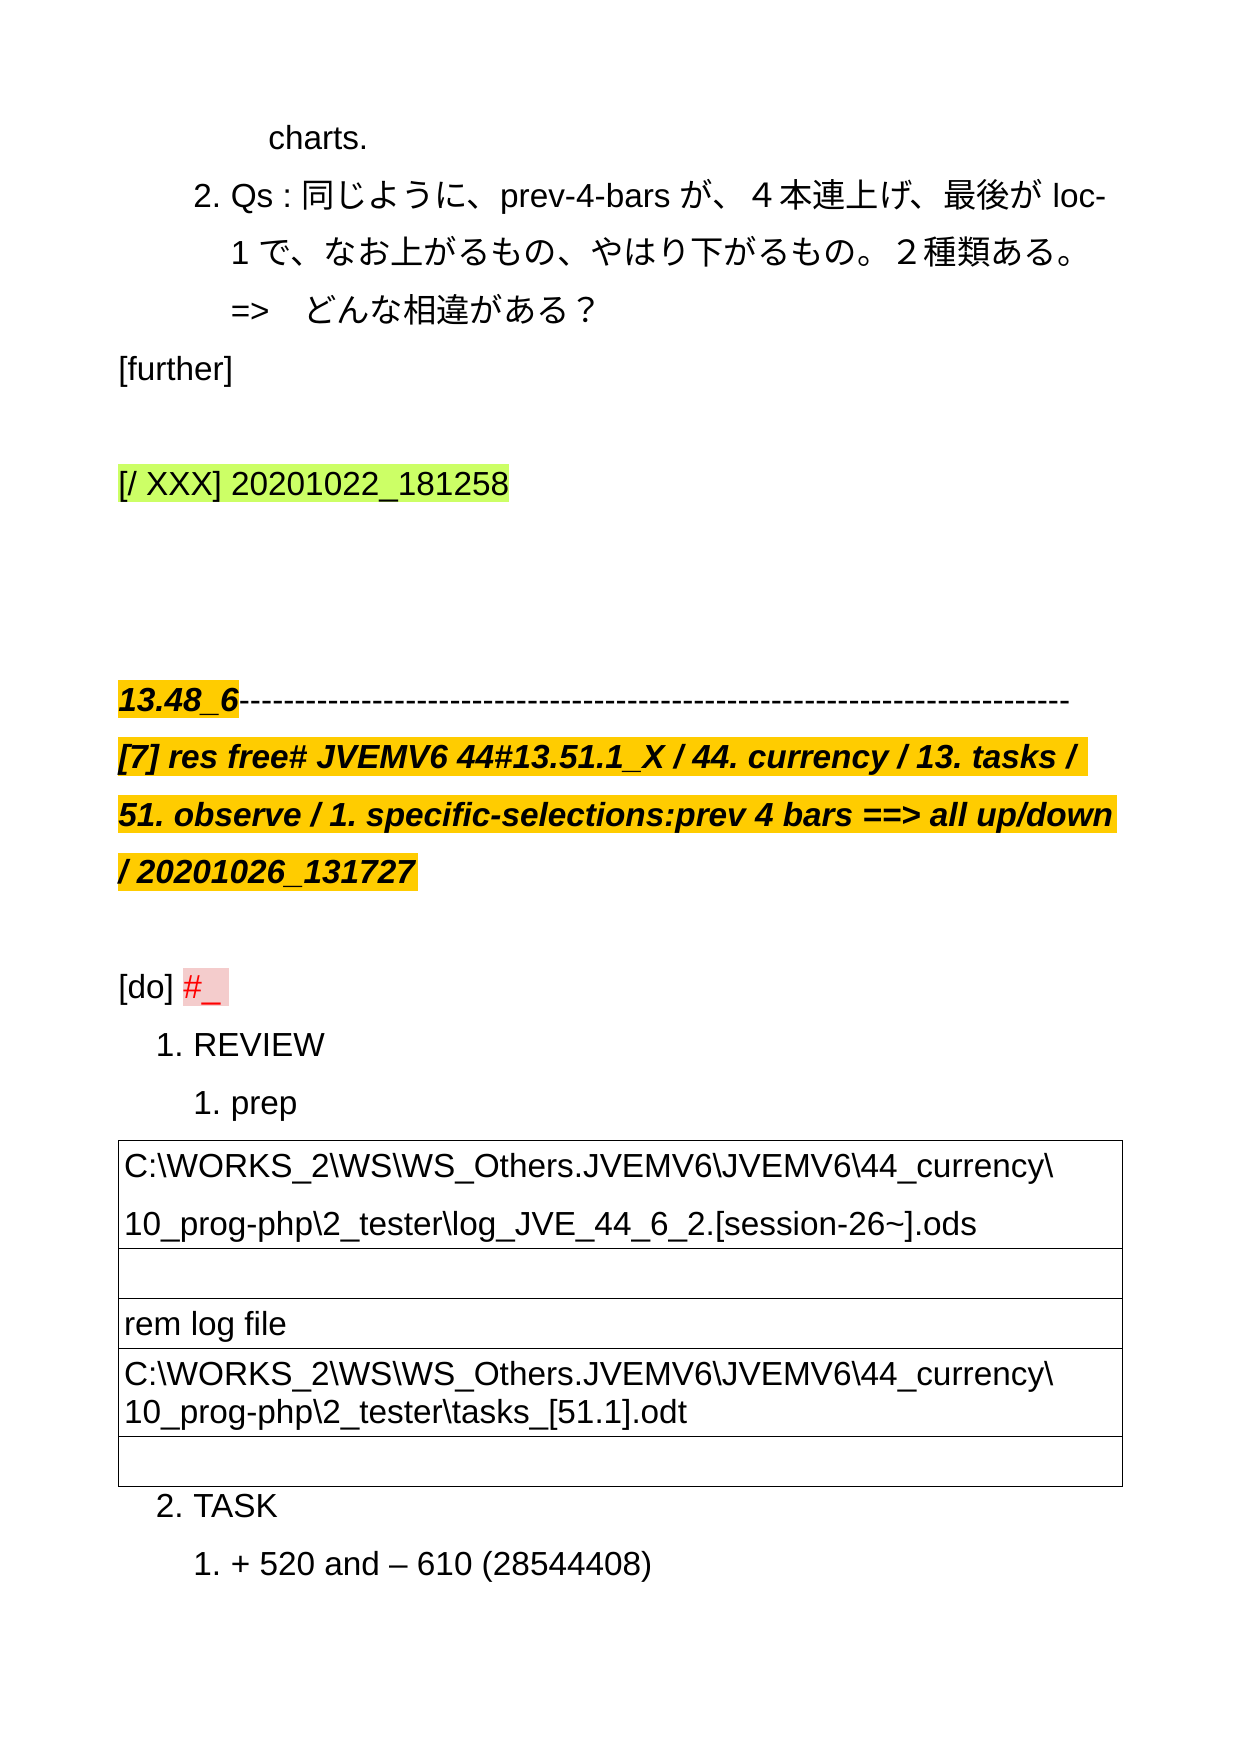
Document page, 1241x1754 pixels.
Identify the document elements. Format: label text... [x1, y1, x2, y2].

list + 520 and – 610 (28544408) [193, 1544, 1122, 1583]
list TASK [156, 1487, 1122, 1525]
table_cell rem log file [119, 1299, 1122, 1348]
text [/ XXX] 20201022_181258 [118, 406, 1122, 502]
text [do] #_ [118, 968, 1122, 1006]
list charts. [231, 118, 1122, 157]
table_cell [119, 1437, 1122, 1486]
text 13.48_6--------------------------------------------------------------------------- [118, 679, 1122, 718]
list Qs : 同じように、prev-4-bars が、４本連上げ、最後が loc-1 で、なお上がるもの、やはり下がるもの。２種類ある。 => どんな相違がある？ [193, 176, 1122, 329]
table_header C:\WORKS_2\WS\WS_Others.JVEMV6\JVEMV6\44_currency\10_prog-php\2_tester\log_JVE_44_6_2.[session-26~].ods [119, 1141, 1122, 1248]
list REVIEW [156, 1025, 1122, 1064]
list prep [193, 1083, 1122, 1121]
text [further] [118, 348, 1122, 387]
text [7] res free# JVEMV6 44#13.51.1_X / 44. currency / 13. tasks / 51. observe / 1. specific-selections:prev 4 bars ==> all up/down / 20201026_131727 [118, 737, 1122, 891]
table_cell [119, 1249, 1122, 1298]
table_cell C:\WORKS_2\WS\WS_Others.JVEMV6\JVEMV6\44_currency\10_prog-php\2_tester\tasks_[51.1].odt [119, 1349, 1122, 1436]
